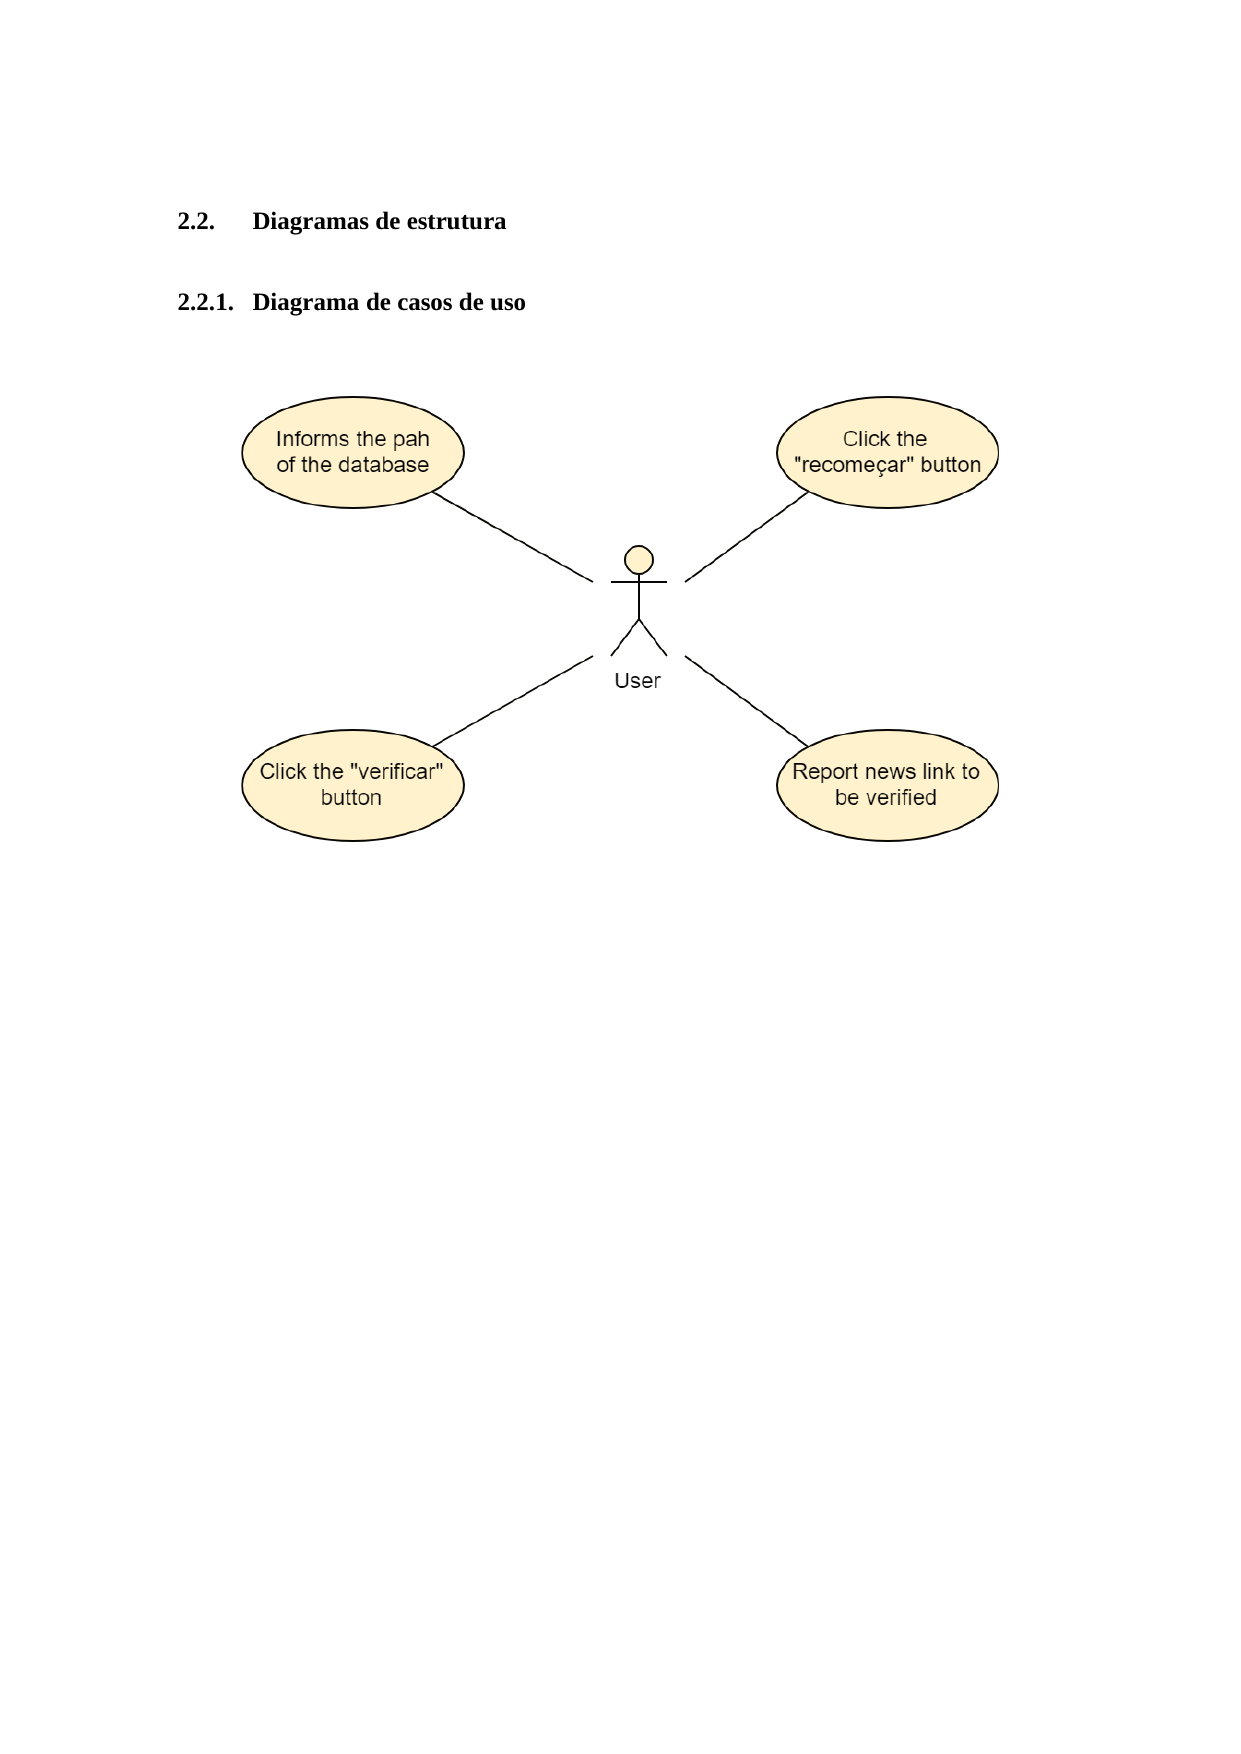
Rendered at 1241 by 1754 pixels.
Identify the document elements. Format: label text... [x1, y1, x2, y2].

picture [241, 396, 999, 843]
text 2.2.1. Diagrama de casos de uso [177, 287, 1063, 316]
text 2.2. Diagramas de estrutura [177, 207, 1063, 235]
